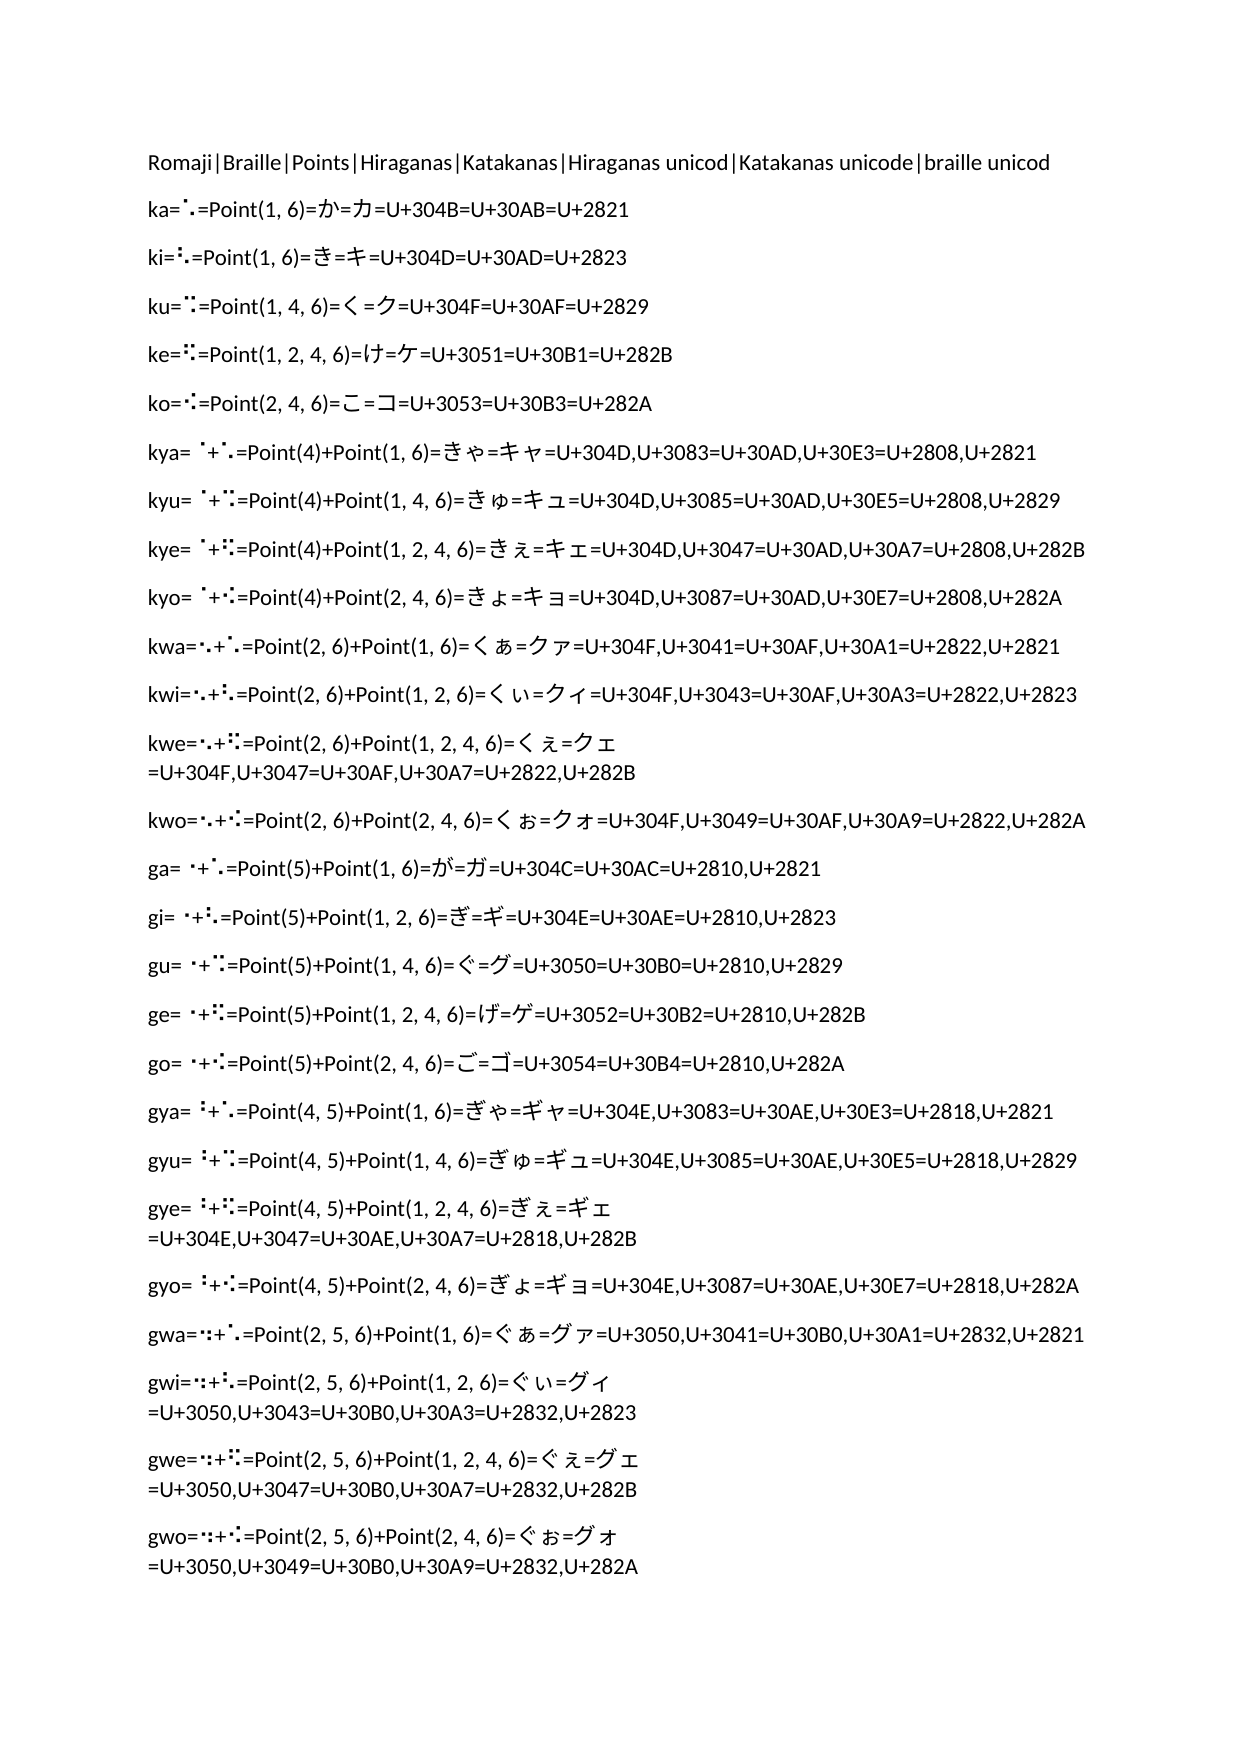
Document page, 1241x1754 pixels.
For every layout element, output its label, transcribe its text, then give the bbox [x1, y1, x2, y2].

text kye=⠈+⠫=Point(4)+Point(1, 2, 4, 6)=きぇ=キェ=U+304D,U+3047=U+30AD,U+30A7=U+2808,U+282B [148, 533, 1093, 564]
text go=⠐+⠪=Point(5)+Point(2, 4, 6)=ご=ゴ=U+3054=U+30B4=U+2810,U+282A [148, 1046, 1093, 1078]
text kya=⠈+⠡=Point(4)+Point(1, 6)=きゃ=キャ=U+304D,U+3083=U+30AD,U+30E3=U+2808,U+2821 [148, 436, 1093, 467]
text ge=⠐+⠫=Point(5)+Point(1, 2, 4, 6)=げ=ゲ=U+3052=U+30B2=U+2810,U+282B [148, 998, 1093, 1029]
text gwa=⠲+⠡=Point(2, 5, 6)+Point(1, 6)=ぐぁ=グァ=U+3050,U+3041=U+30B0,U+30A1=U+2832,U+2821 [148, 1318, 1093, 1349]
text gwo=⠲+⠪=Point(2, 5, 6)+Point(2, 4, 6)=ぐぉ=グォ=U+3050,U+3049=U+30B0,U+30A9=U+2832,U+282A [148, 1520, 1093, 1580]
text ko=⠪=Point(2, 4, 6)=こ=コ=U+3053=U+30B3=U+282A [148, 387, 1093, 418]
text ki=⠣=Point(1, 6)=き=キ=U+304D=U+30AD=U+2823 [148, 241, 1093, 273]
text gwe=⠲+⠫=Point(2, 5, 6)+Point(1, 2, 4, 6)=ぐぇ=グェ=U+3050,U+3047=U+30B0,U+30A7=U+2832,U+282B [148, 1443, 1093, 1503]
text kwa=⠢+⠡=Point(2, 6)+Point(1, 6)=くぁ=クァ=U+304F,U+3041=U+30AF,U+30A1=U+2822,U+2821 [148, 630, 1093, 661]
text kyo=⠈+⠪=Point(4)+Point(2, 4, 6)=きょ=キョ=U+304D,U+3087=U+30AD,U+30E7=U+2808,U+282A [148, 581, 1093, 612]
text gye=⠘+⠫=Point(4, 5)+Point(1, 2, 4, 6)=ぎぇ=ギェ=U+304E,U+3047=U+30AE,U+30A7=U+2818,U+282B [148, 1192, 1093, 1252]
text gya=⠘+⠡=Point(4, 5)+Point(1, 6)=ぎゃ=ギャ=U+304E,U+3083=U+30AE,U+30E3=U+2818,U+2821 [148, 1095, 1093, 1126]
text kyu=⠈+⠩=Point(4)+Point(1, 4, 6)=きゅ=キュ=U+304D,U+3085=U+30AD,U+30E5=U+2808,U+2829 [148, 484, 1093, 515]
text kwi=⠢+⠣=Point(2, 6)+Point(1, 2, 6)=くぃ=クィ=U+304F,U+3043=U+30AF,U+30A3=U+2822,U+2823 [148, 678, 1093, 709]
text gyo=⠘+⠪=Point(4, 5)+Point(2, 4, 6)=ぎょ=ギョ=U+304E,U+3087=U+30AE,U+30E7=U+2818,U+282A [148, 1269, 1093, 1300]
text ke=⠫=Point(1, 2, 4, 6)=け=ケ=U+3051=U+30B1=U+282B [148, 338, 1093, 370]
text gyu=⠘+⠩=Point(4, 5)+Point(1, 4, 6)=ぎゅ=ギュ=U+304E,U+3085=U+30AE,U+30E5=U+2818,U+2829 [148, 1143, 1093, 1175]
text ga=⠐+⠡=Point(5)+Point(1, 6)=が=ガ=U+304C=U+30AC=U+2810,U+2821 [148, 852, 1093, 883]
text gwi=⠲+⠣=Point(2, 5, 6)+Point(1, 2, 6)=ぐぃ=グィ=U+3050,U+3043=U+30B0,U+30A3=U+2832,U+2823 [148, 1366, 1093, 1426]
text kwe=⠢+⠫=Point(2, 6)+Point(1, 2, 4, 6)=くぇ=クェ=U+304F,U+3047=U+30AF,U+30A7=U+2822,U+282B [148, 727, 1093, 787]
text gi=⠐+⠣=Point(5)+Point(1, 2, 6)=ぎ=ギ=U+304E=U+30AE=U+2810,U+2823 [148, 901, 1093, 932]
text ku=⠩=Point(1, 4, 6)=く=ク=U+304F=U+30AF=U+2829 [148, 290, 1093, 321]
text gu=⠐+⠩=Point(5)+Point(1, 4, 6)=ぐ=グ=U+3050=U+30B0=U+2810,U+2829 [148, 949, 1093, 981]
text Romaji|Braille|Points|Hiraganas|Katakanas|Hiraganas unicod|Katakanas unicode|braille unicod [148, 148, 1093, 176]
text kwo=⠢+⠪=Point(2, 6)+Point(2, 4, 6)=くぉ=クォ=U+304F,U+3049=U+30AF,U+30A9=U+2822,U+282A [148, 804, 1093, 835]
text ka=⠡=Point(1, 6)=か=カ=U+304B=U+30AB=U+2821 [148, 193, 1093, 224]
